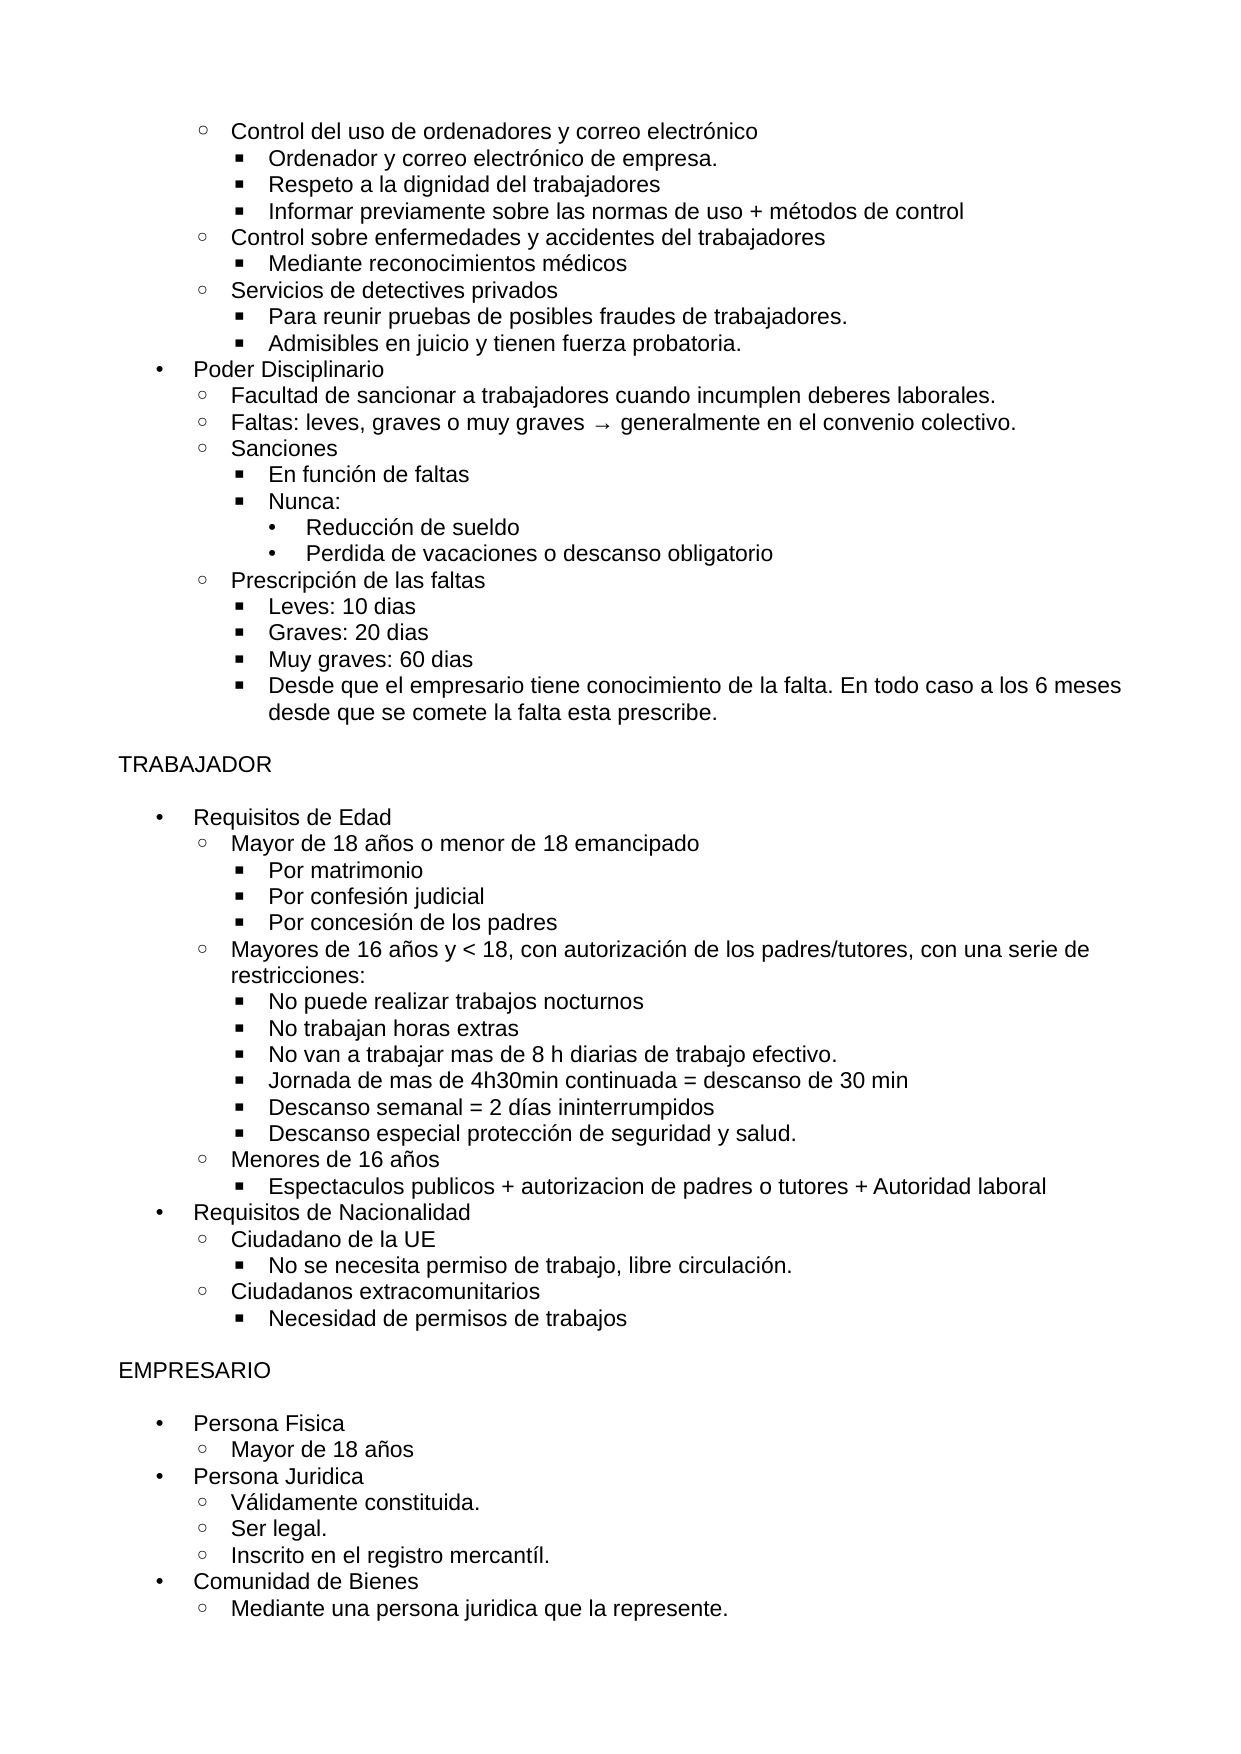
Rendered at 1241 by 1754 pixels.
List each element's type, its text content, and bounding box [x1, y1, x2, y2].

list En función de faltas [231, 461, 1122, 488]
list Reducción de sueldo [268, 514, 1122, 540]
list Informar previamente sobre las normas de uso + métodos de control [231, 198, 1122, 224]
list Para reunir pruebas de posibles fraudes de trabajadores. [231, 303, 1122, 329]
list Comunidad de Bienes [156, 1568, 1122, 1594]
list No puede realizar trabajos nocturnos [231, 988, 1122, 1015]
list Leves: 10 dias [231, 593, 1122, 619]
list Admisibles en juicio y tienen fuerza probatoria. [231, 329, 1122, 356]
list Prescripción de las faltas [193, 567, 1122, 593]
list Ser legal. [193, 1515, 1122, 1542]
list No trabajan horas extras [231, 1015, 1122, 1041]
list Descanso semanal = 2 días ininterrumpidos [231, 1094, 1122, 1120]
list No van a trabajar mas de 8 h diarias de trabajo efectivo. [231, 1041, 1122, 1067]
list Descanso especial protección de seguridad y salud. [231, 1120, 1122, 1146]
text TRABAJADOR [118, 751, 1122, 777]
text EMPRESARIO [118, 1357, 1122, 1384]
list Control sobre enfermedades y accidentes del trabajadores [193, 224, 1122, 250]
list Por confesión judicial [231, 883, 1122, 909]
list Graves: 20 dias [231, 619, 1122, 646]
list Perdida de vacaciones o descanso obligatorio [268, 540, 1122, 567]
list Nunca: [231, 488, 1122, 514]
list Control del uso de ordenadores y correo electrónico [193, 118, 1122, 145]
list Menores de 16 años [193, 1146, 1122, 1173]
list Válidamente constituida. [193, 1489, 1122, 1515]
list Persona Juridica [156, 1463, 1122, 1489]
list Requisitos de Nacionalidad [156, 1199, 1122, 1226]
list Facultad de sancionar a trabajadores cuando incumplen deberes laborales. [193, 382, 1122, 408]
list No se necesita permiso de trabajo, libre circulación. [231, 1252, 1122, 1278]
list Servicios de detectives privados [193, 277, 1122, 303]
list Por concesión de los padres [231, 909, 1122, 936]
list Mayores de 16 años y < 18, con autorización de los padres/tutores, con una serie de restricciones: [193, 936, 1122, 988]
list Muy graves: 60 dias [231, 646, 1122, 672]
list Faltas: leves, graves o muy graves → generalmente en el convenio colectivo. [193, 408, 1122, 435]
list Inscrito en el registro mercantíl. [193, 1542, 1122, 1568]
list Desde que el empresario tiene conocimiento de la falta. En todo caso a los 6 meses desde que se comete la falta esta prescribe. [231, 672, 1122, 725]
list Jornada de mas de 4h30min continuada = descanso de 30 min [231, 1067, 1122, 1094]
list Respeto a la dignidad del trabajadores [231, 171, 1122, 198]
list Espectaculos publicos + autorizacion de padres o tutores + Autoridad laboral [231, 1173, 1122, 1199]
list Ordenador y correo electrónico de empresa. [231, 145, 1122, 171]
list Por matrimonio [231, 857, 1122, 883]
list Sanciones [193, 435, 1122, 461]
list Poder Disciplinario [156, 356, 1122, 382]
list Ciudadanos extracomunitarios [193, 1278, 1122, 1304]
list Mayor de 18 años [193, 1436, 1122, 1463]
list Mediante reconocimientos médicos [231, 250, 1122, 277]
list Persona Fisica [156, 1410, 1122, 1436]
list Mediante una persona juridica que la represente. [193, 1594, 1122, 1621]
list Ciudadano de la UE [193, 1226, 1122, 1252]
list Mayor de 18 años o menor de 18 emancipado [193, 830, 1122, 857]
list Requisitos de Edad [156, 804, 1122, 830]
list Necesidad de permisos de trabajos [231, 1304, 1122, 1331]
